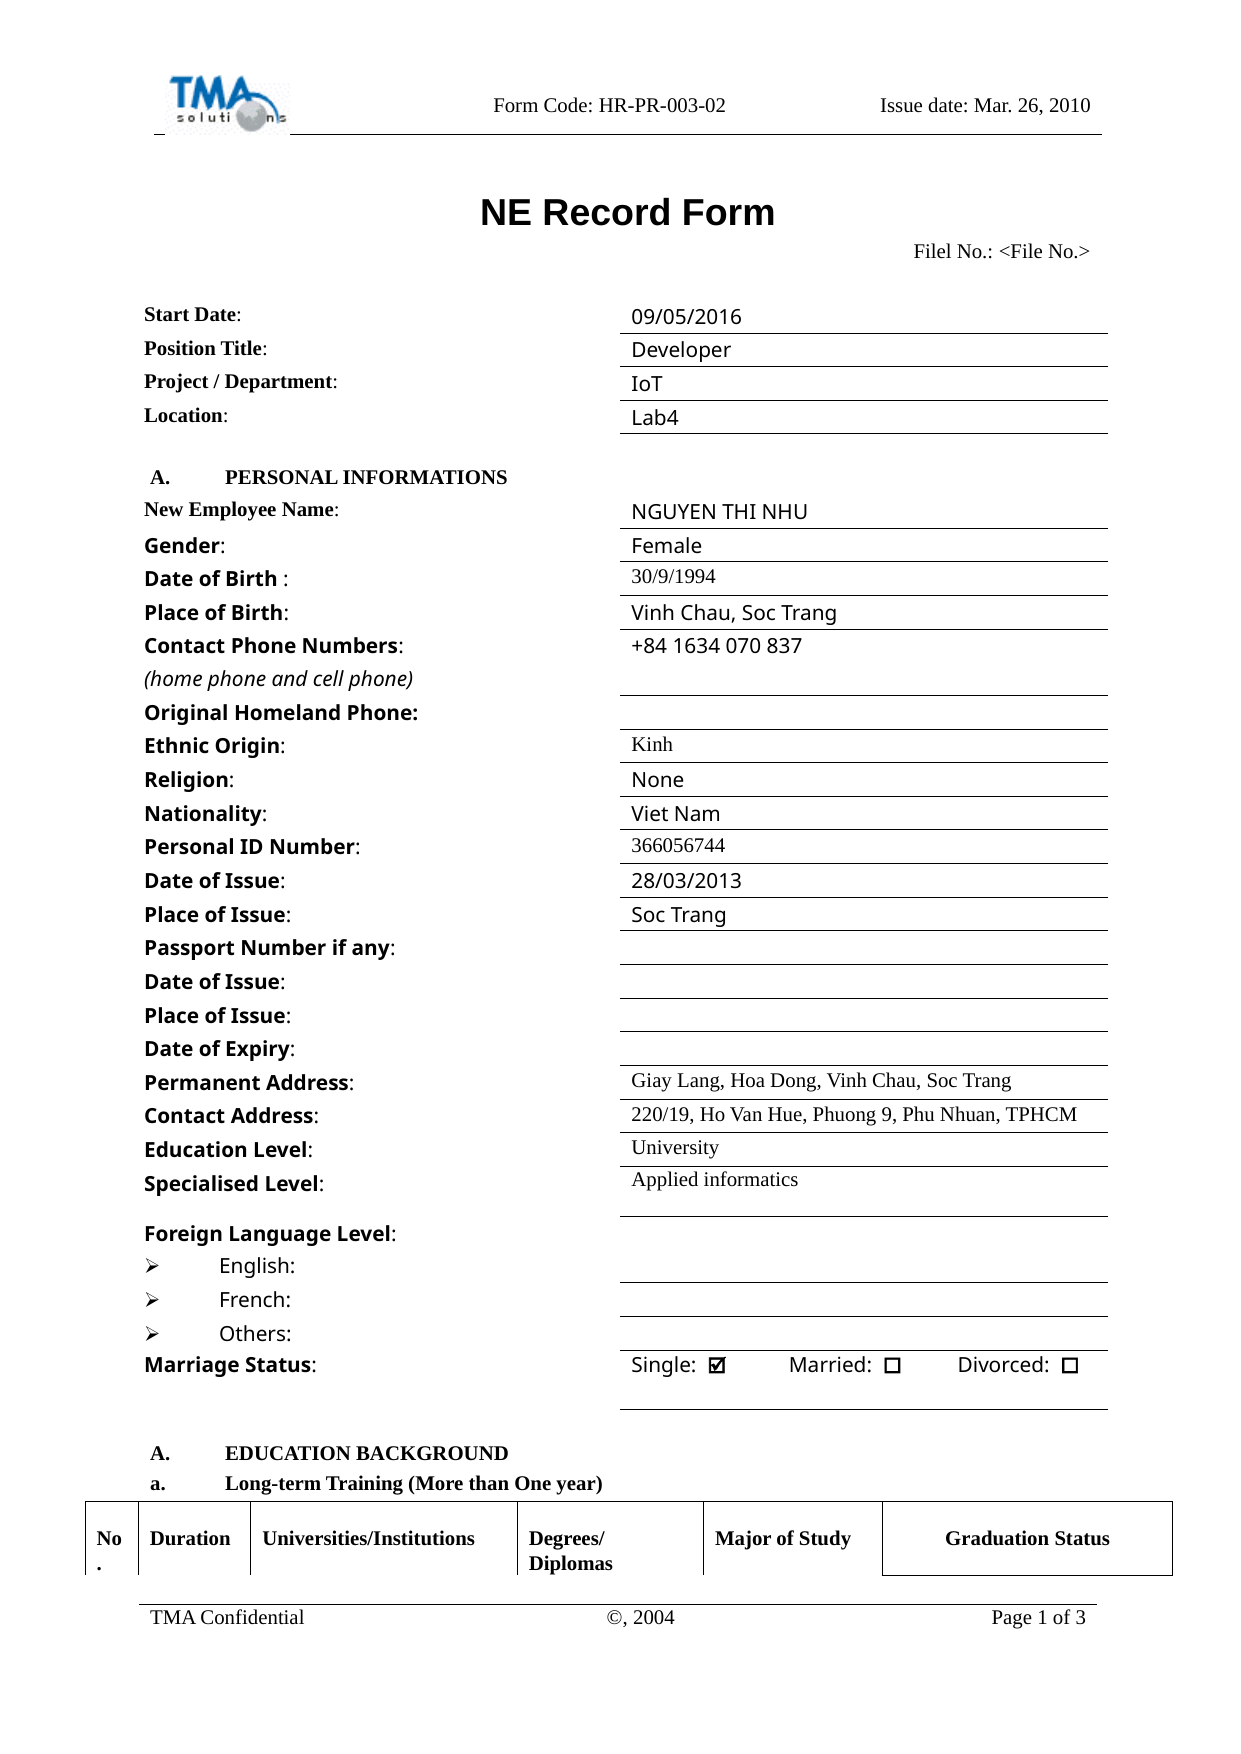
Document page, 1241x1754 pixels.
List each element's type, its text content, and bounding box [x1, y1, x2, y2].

table_cell [620, 1032, 1107, 1065]
text Filel No.: <File No.> [150, 239, 1090, 263]
list PERSONAL INFORMATIONS [150, 465, 1090, 489]
list Long-term Training (More than One year) [150, 1471, 1090, 1495]
table_cell Applied informatics [620, 1167, 1107, 1216]
table_cell Lab4 [620, 401, 1107, 433]
table_cell [620, 1250, 1107, 1282]
table_cell English: [133, 1250, 620, 1282]
table_cell Date of Birth : [133, 561, 620, 595]
table_cell Kinh [620, 730, 1107, 762]
table_cell Contact Phone Numbers: (home phone and cell phone) [133, 629, 620, 695]
table_cell 366056744 [620, 830, 1107, 863]
table_cell Location: [133, 400, 620, 433]
table_cell [620, 1217, 1107, 1249]
table_cell Original Homeland Phone: [133, 695, 620, 728]
table_cell None [620, 763, 1107, 796]
table_header 09/05/2016 [620, 300, 1107, 332]
table_header New Employee Name: [133, 495, 620, 528]
table_cell Viet Nam [620, 797, 1107, 829]
table_cell Single:  Married:  Divorced:  [620, 1351, 1107, 1409]
table_cell Gender: [133, 528, 620, 561]
table_header NGUYEN THI NHU [620, 495, 1107, 528]
table_cell [620, 965, 1107, 998]
table_cell [620, 999, 1107, 1031]
table_cell Soc Trang [620, 898, 1107, 930]
table_cell French: [133, 1282, 620, 1316]
table_cell Date of Issue: [133, 863, 620, 897]
table_cell Female [620, 529, 1107, 561]
table_header Degrees/ Diplomas [518, 1502, 703, 1574]
table_cell Developer [620, 334, 1107, 366]
table_header Major of Study [704, 1502, 882, 1574]
table_header Universities/Institutions [251, 1502, 517, 1574]
table_header Start Date: [133, 300, 620, 332]
table_cell Place of Issue: [133, 897, 620, 930]
table_cell Foreign Language Level: [133, 1216, 620, 1249]
table_cell [620, 1283, 1107, 1316]
table_cell +84 1634 070 837 [620, 630, 1107, 695]
table_header No. [86, 1502, 138, 1574]
table_cell 28/03/2013 [620, 864, 1107, 897]
table_header Duration [139, 1502, 250, 1574]
table_cell 30/9/1994 [620, 562, 1107, 595]
table_cell IoT [620, 367, 1107, 400]
table_cell Education Level: [133, 1132, 620, 1166]
table_cell Date of Issue: [133, 964, 620, 998]
title NE Record Form [165, 190, 1090, 233]
table_cell Vinh Chau, Soc Trang [620, 596, 1107, 628]
table_cell Nationality: [133, 796, 620, 829]
table_cell Passport Number if any: [133, 930, 620, 964]
picture [165, 75, 290, 135]
table_cell Marriage Status: [133, 1350, 620, 1409]
table_cell Date of Expiry: [133, 1031, 620, 1065]
table_header Graduation Status [883, 1502, 1172, 1574]
table_cell [620, 696, 1107, 728]
table_cell University [620, 1133, 1107, 1166]
table_cell [620, 1317, 1107, 1349]
table_cell Permanent Address: [133, 1065, 620, 1098]
table_cell Others: [133, 1316, 620, 1349]
table_cell Specialised Level: [133, 1166, 620, 1216]
table_cell Giay Lang, Hoa Dong, Vinh Chau, Soc Trang [620, 1066, 1107, 1098]
table_cell Place of Birth: [133, 595, 620, 628]
table_cell Position Title: [133, 333, 620, 366]
table_cell Place of Issue: [133, 998, 620, 1031]
table_cell Religion: [133, 762, 620, 796]
table_cell Personal ID Number: [133, 829, 620, 863]
table_cell Ethnic Origin: [133, 729, 620, 762]
table_cell Contact Address: [133, 1099, 620, 1132]
table_cell 220/19, Ho Van Hue, Phuong 9, Phu Nhuan, TPHCM [620, 1100, 1107, 1132]
table_cell Project / Department: [133, 366, 620, 400]
list EDUCATION BACKGROUND [150, 1441, 1090, 1465]
table_cell [620, 931, 1107, 964]
